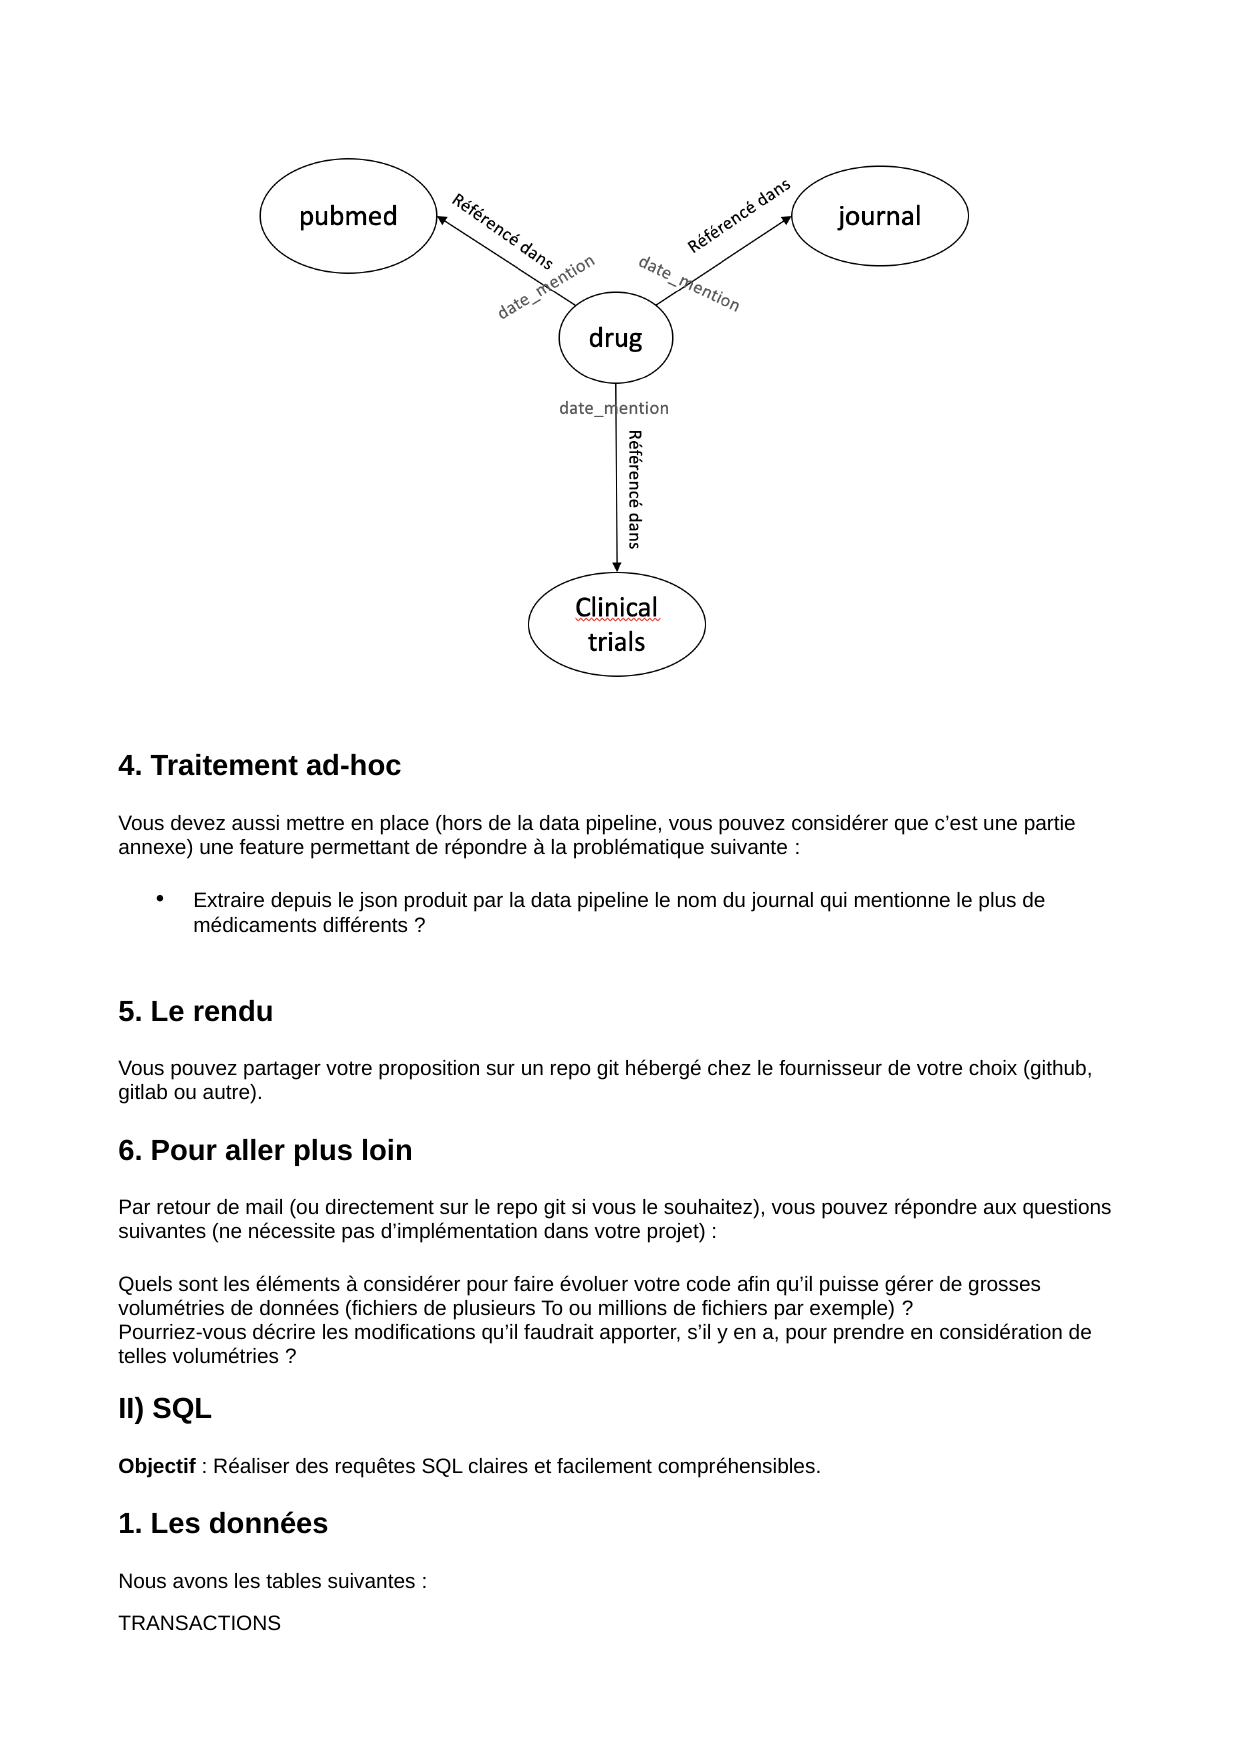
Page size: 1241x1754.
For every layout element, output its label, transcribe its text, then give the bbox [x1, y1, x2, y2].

text 4. Traitement ad-hoc [118, 748, 1122, 782]
text Par retour de mail (ou directement sur le repo git si vous le souhaitez), vous pouvez répondre aux questions suivantes (ne nécessite pas d’implémentation dans votre projet) : [118, 1195, 1122, 1243]
text II) SQL [118, 1392, 1122, 1425]
text 6. Pour aller plus loin [118, 1133, 1122, 1166]
text 1. Les données [118, 1507, 1122, 1540]
text Quels sont les éléments à considérer pour faire évoluer votre code afin qu’il puisse gérer de grosses volumétries de données (fichiers de plusieurs To ou millions de fichiers par exemple) ? [118, 1272, 1122, 1320]
text TRANSACTIONS [118, 1611, 1122, 1635]
text Pourriez-vous décrire les modifications qu’il faudrait apporter, s’il y en a, pour prendre en considération de telles volumétries ? [118, 1320, 1122, 1368]
text Vous pouvez partager votre proposition sur un repo git hébergé chez le fournisseur de votre choix (github, gitlab ou autre). [118, 1056, 1122, 1104]
text Nous avons les tables suivantes : [118, 1569, 1122, 1593]
text Objectif : Réaliser des requêtes SQL claires et facilement compréhensibles. [118, 1454, 1122, 1478]
list Extraire depuis le json produit par la data pipeline le nom du journal qui mentionne le plus de médicaments différents ? [156, 887, 1122, 936]
text 5. Le rendu [118, 994, 1122, 1027]
text Vous devez aussi mettre en place (hors de la data pipeline, vous pouvez considérer que c’est une partie annexe) une feature permettant de répondre à la problématique suivante : [118, 811, 1122, 859]
picture [212, 118, 1028, 725]
